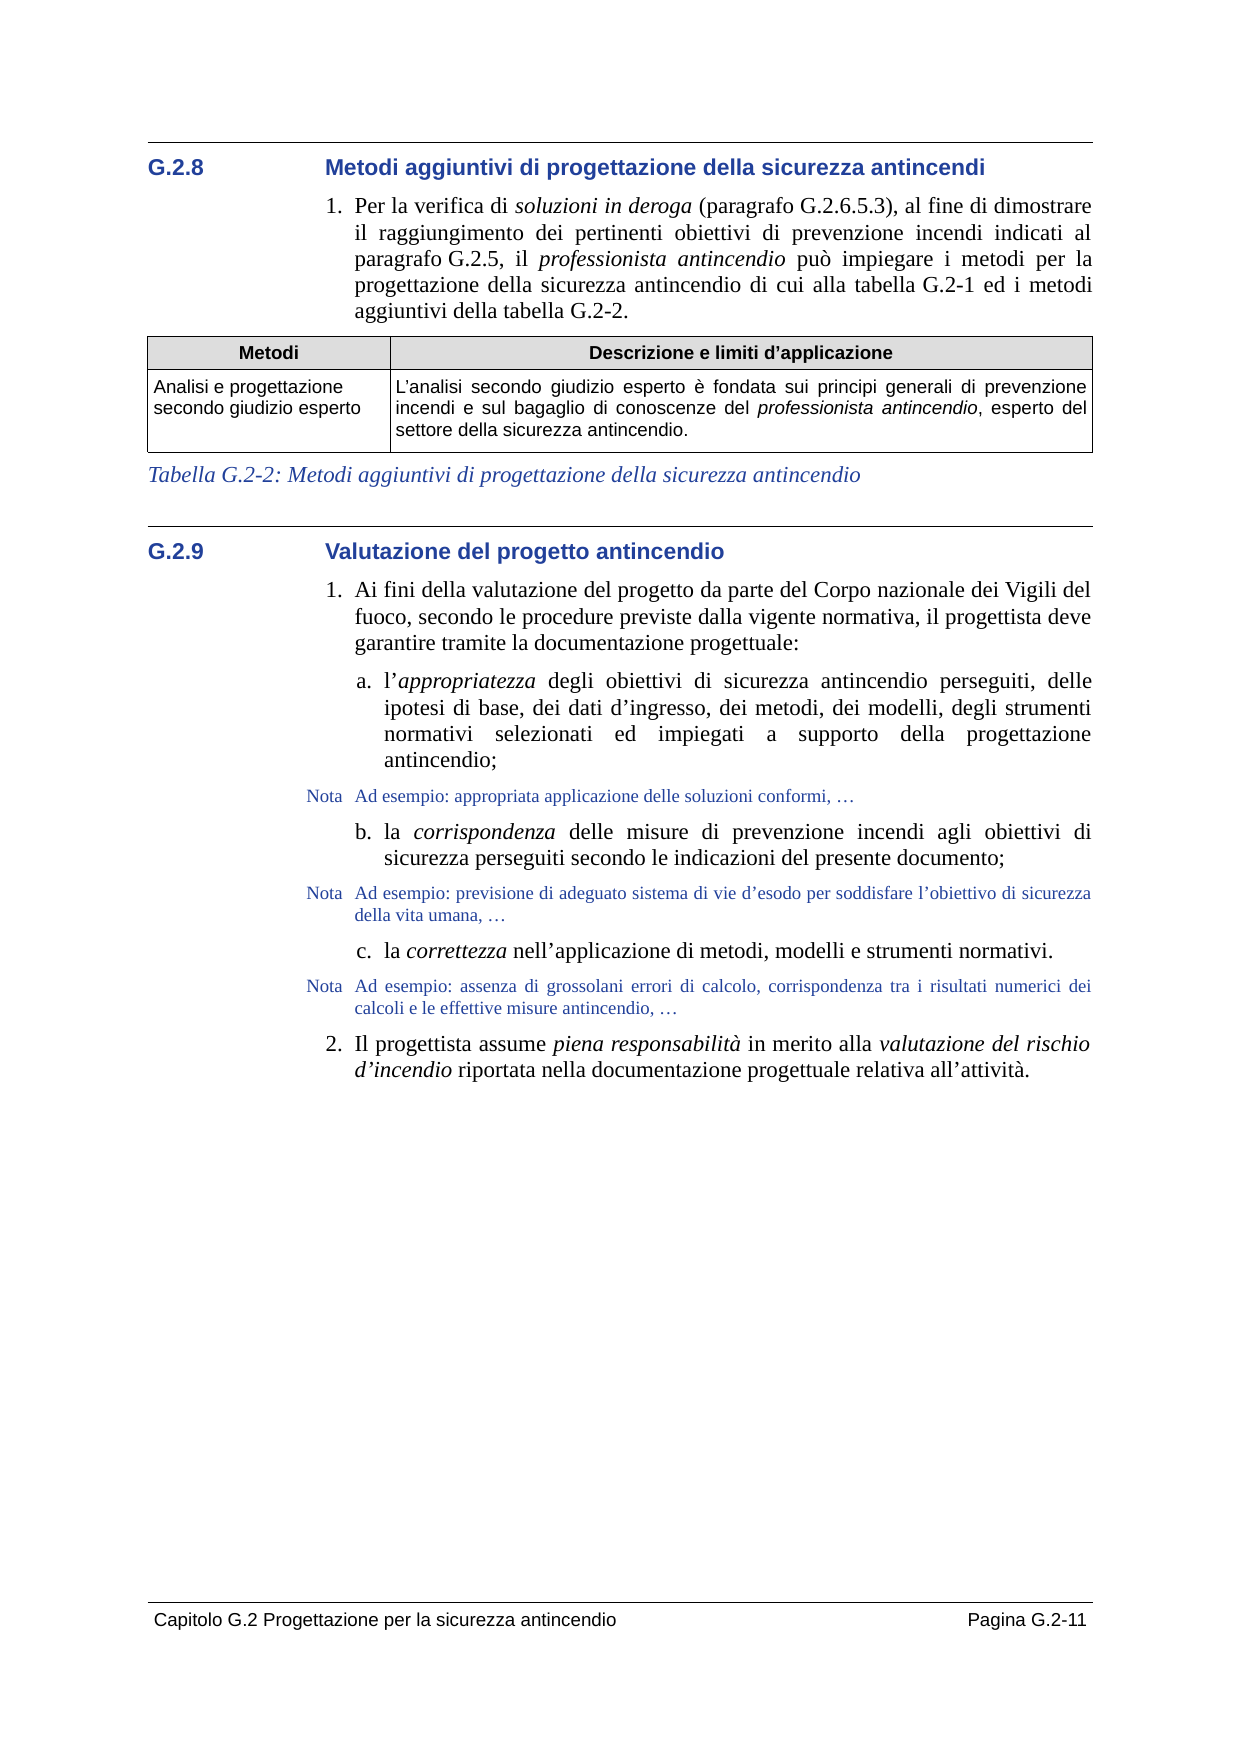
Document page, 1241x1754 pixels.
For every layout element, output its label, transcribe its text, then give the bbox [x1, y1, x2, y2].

table_header Descrizione e limiti d’applicazione [391, 337, 1092, 369]
list Il progettista assume piena responsabilità in merito alla valutazione del rischio d’incendio riportata nella documentazione progettuale relativa all’attività. [342, 1030, 1093, 1083]
list l’appropriatezza degli obiettivi di sicurezza antincendio perseguiti, delle ipotesi di base, dei dati d’ingresso, dei metodi, dei modelli, degli strumenti normativi selezionati ed impiegati a supporto della progettazione antincendio; [372, 667, 1093, 773]
list Per la verifica di soluzioni in deroga (paragrafo G.2.6.5.3), al fine di dimostrare il raggiungimento dei pertinenti obiettivi di prevenzione incendi indicati al paragrafo G.2.5, il professionista antincendio può impiegare i metodi per la progettazione della sicurezza antincendio di cui alla tabella G.2-1 ed i metodi aggiuntivi della tabella G.2-2. [342, 192, 1093, 324]
list la correttezza nell’applicazione di metodi, modelli e strumenti normativi. [372, 937, 1093, 963]
table_cell L’analisi secondo giudizio esperto è fondata sui principi generali di prevenzione incendi e sul bagaglio di conoscenze del professionista antincendio, esperto del settore della sicurezza antincendio. [391, 370, 1092, 452]
list la corrispondenza delle misure di prevenzione incendi agli obiettivi di sicurezza perseguiti secondo le indicazioni del presente documento; [372, 818, 1093, 871]
list Ad esempio: assenza di grossolani errori di calcolo, corrispondenza tra i risultati numerici dei calcoli e le effettive misure antincendio, … [342, 975, 1093, 1018]
table_cell Analisi e progettazione secondo giudizio esperto [148, 370, 390, 452]
list Ad esempio: appropriata applicazione delle soluzioni conformi, … [342, 784, 1093, 806]
subtitle Metodi aggiuntivi di progettazione della sicurezza antincendi [148, 143, 1093, 180]
text Tabella G.2-2: Metodi aggiuntivi di progettazione della sicurezza antincendio [148, 461, 1093, 488]
list Ad esempio: previsione di adeguato sistema di vie d’esodo per soddisfare l’obiettivo di sicurezza della vita umana, … [342, 882, 1093, 925]
subtitle Valutazione del progetto antincendio [148, 527, 1093, 565]
table_header Metodi [148, 337, 390, 369]
list Ai fini della valutazione del progetto da parte del Corpo nazionale dei Vigili del fuoco, secondo le procedure previste dalla vigente normativa, il progettista deve garantire tramite la documentazione progettuale: [342, 576, 1093, 656]
